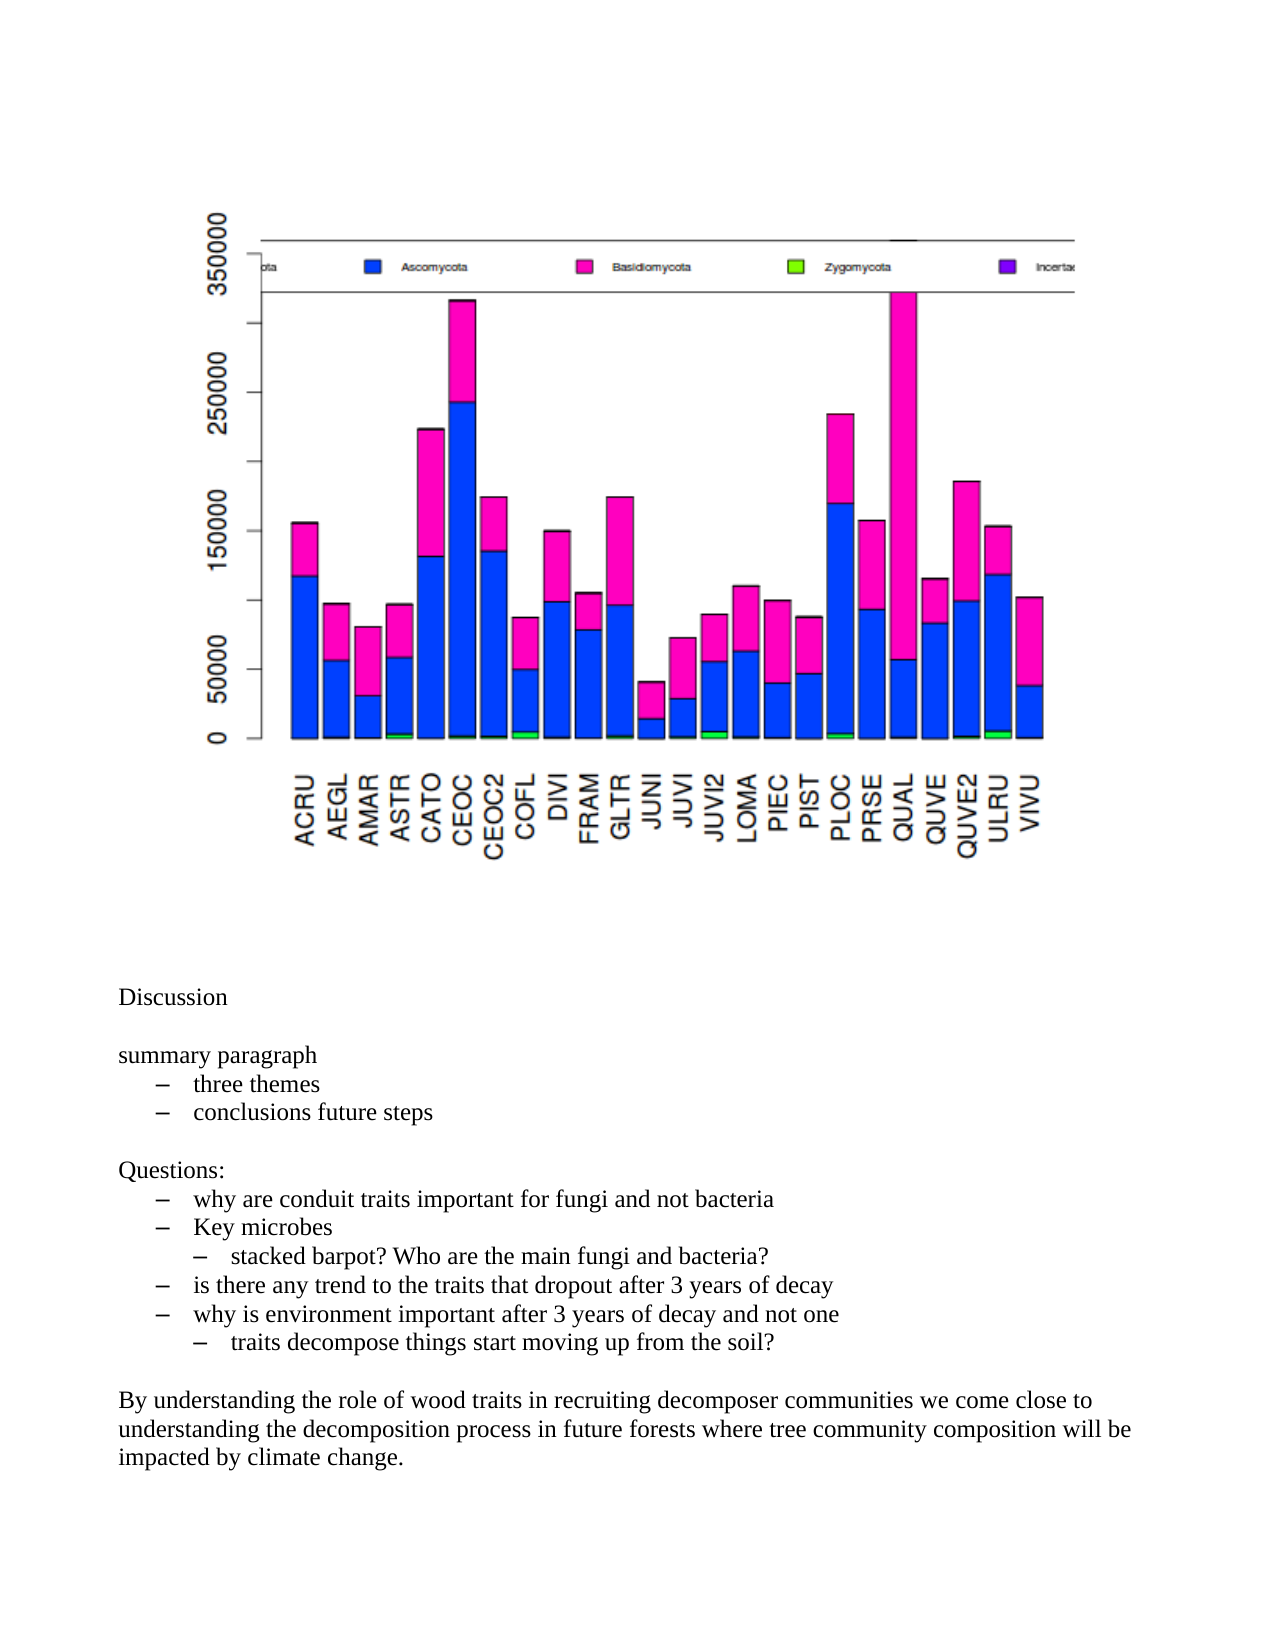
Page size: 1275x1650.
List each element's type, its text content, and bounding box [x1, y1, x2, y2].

picture [139, 118, 1136, 897]
list traits decompose things start moving up from the soil? [193, 1327, 1157, 1356]
text summary paragraph [118, 1040, 1157, 1069]
list three themes [156, 1069, 1157, 1097]
text By understanding the role of wood traits in recruiting decomposer communities we come close to understanding the decomposition process in future forests where tree community composition will be impacted by climate change. [118, 1385, 1157, 1471]
list why is environment important after 3 years of decay and not one [156, 1299, 1157, 1327]
text Questions: [118, 1155, 1157, 1184]
list Key microbes [156, 1212, 1157, 1241]
list is there any trend to the traits that dropout after 3 years of decay [156, 1270, 1157, 1299]
list why are conduit traits important for fungi and not bacteria [156, 1184, 1157, 1212]
list conclusions future steps [156, 1097, 1157, 1126]
list stacked barpot? Who are the main fungi and bacteria? [193, 1241, 1157, 1270]
text Discussion [118, 982, 1157, 1011]
